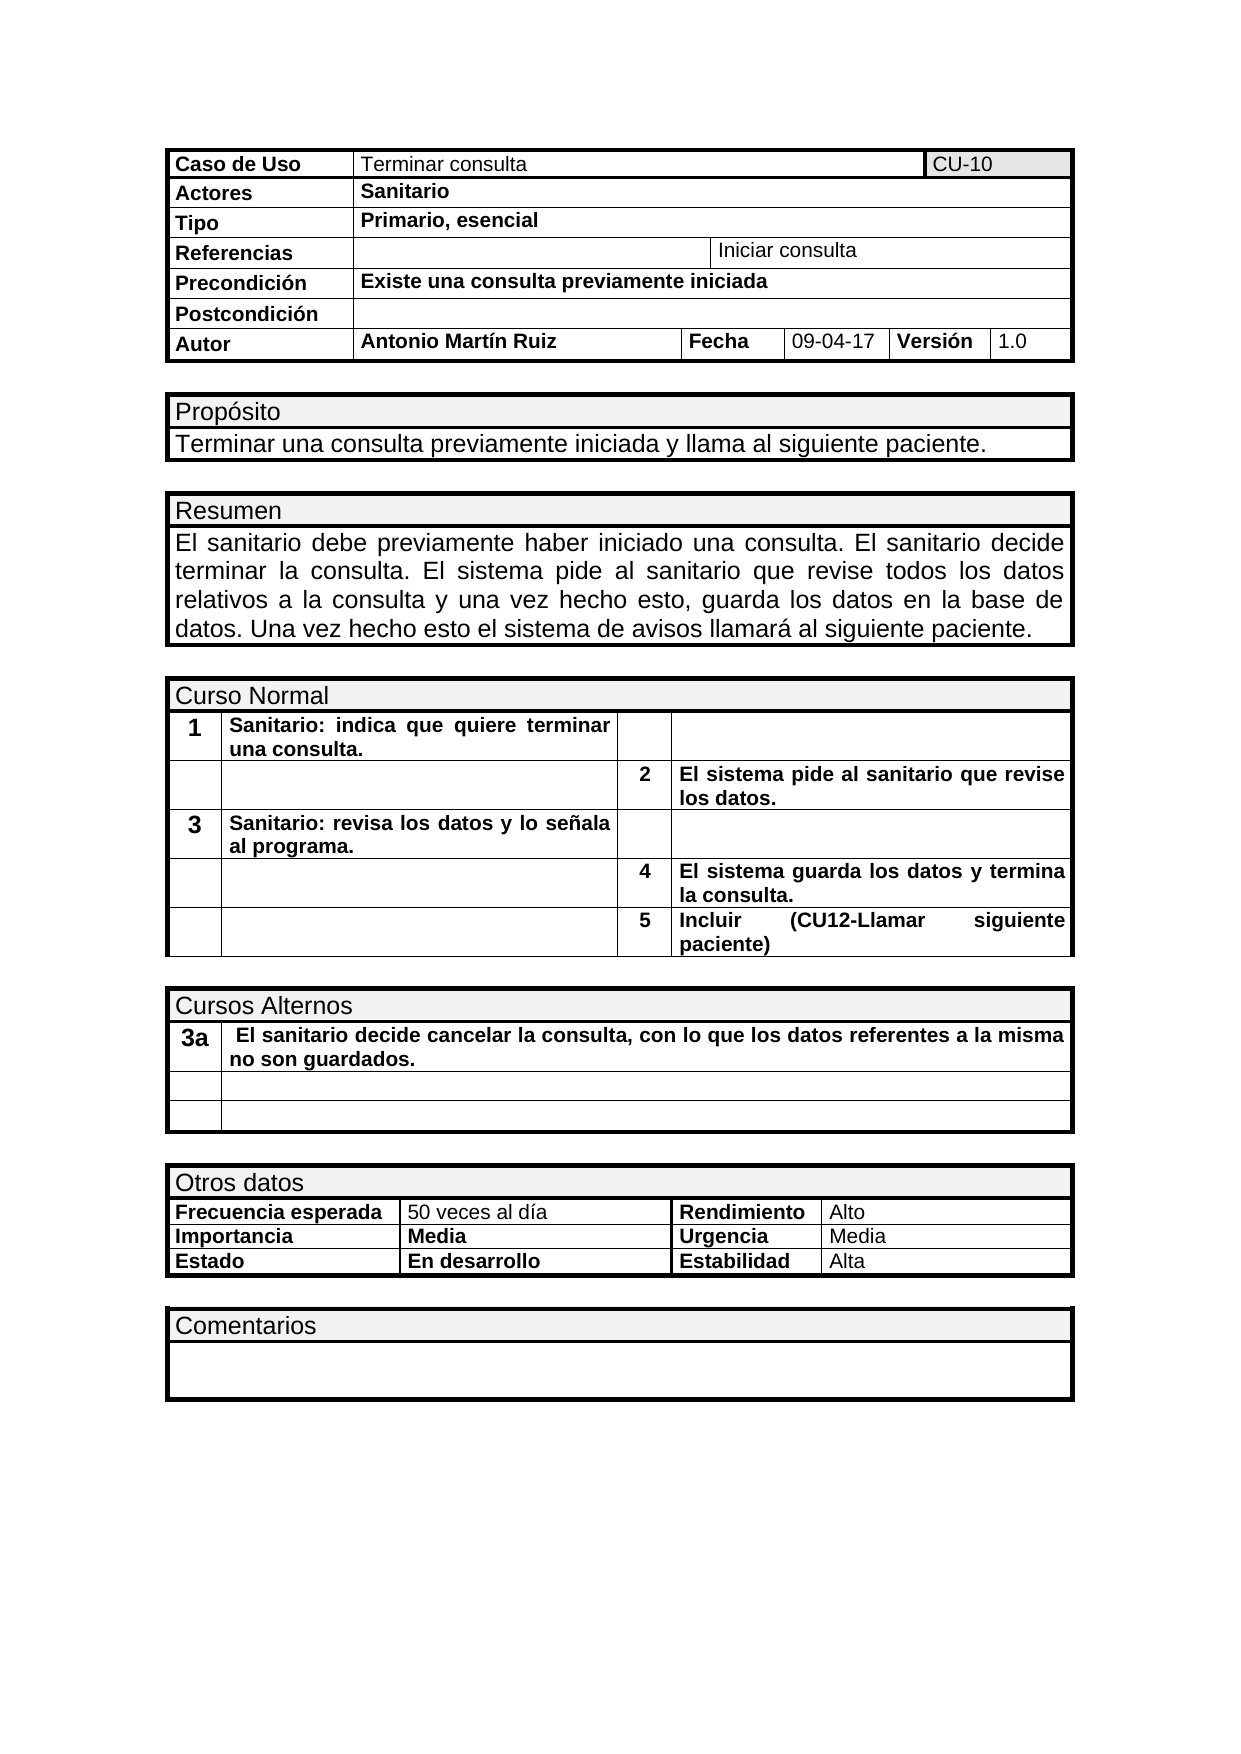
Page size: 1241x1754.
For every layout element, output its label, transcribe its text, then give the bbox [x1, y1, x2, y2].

table_cell Existe una consulta previamente iniciada [354, 269, 1070, 298]
table_cell Sanitario: revisa los datos y lo señala al programa. [222, 810, 617, 858]
table_cell Frecuencia esperada [170, 1200, 399, 1223]
table_cell Versión [890, 329, 990, 359]
table_header Curso Normal [170, 681, 1070, 709]
table_cell Primario, esencial [354, 208, 1070, 237]
table_cell Importancia [170, 1225, 399, 1248]
table_cell 4 [618, 859, 671, 907]
table_cell El sistema pide al sanitario que revise los datos. [672, 761, 1070, 809]
table_cell [222, 1072, 1070, 1100]
table_header Resumen [170, 496, 1070, 524]
table_cell [170, 1343, 1070, 1397]
table_cell [618, 810, 671, 858]
table_header Otros datos [170, 1168, 1070, 1196]
table_header CU-10 [927, 152, 1070, 176]
table_header Caso de Uso [170, 152, 353, 176]
table_cell 1 [170, 713, 221, 760]
table_cell [618, 713, 671, 760]
table_header Terminar consulta [354, 152, 923, 176]
table_cell 5 [618, 908, 671, 956]
table_cell Sanitario: indica que quiere terminar una consulta. [222, 713, 617, 760]
table_header Propósito [170, 397, 1070, 426]
table_cell [170, 859, 221, 907]
table_cell Urgencia [673, 1225, 821, 1248]
table_cell [672, 713, 1070, 760]
table_cell Alta [822, 1249, 1070, 1273]
table_cell Referencias [170, 238, 353, 267]
table_cell [170, 1072, 221, 1100]
table_cell Estado [170, 1249, 399, 1273]
table_cell Media [822, 1225, 1070, 1248]
table_cell 3a [170, 1023, 221, 1071]
table_cell Media [401, 1225, 670, 1248]
table_cell Iniciar consulta [711, 238, 1070, 267]
table_cell [222, 908, 617, 956]
table_cell 09-04-17 [785, 329, 889, 359]
table_cell Alto [822, 1200, 1070, 1223]
table_cell Tipo [170, 208, 353, 237]
table_cell Autor [170, 329, 353, 359]
table_cell 3 [170, 810, 221, 858]
table_cell 2 [618, 761, 671, 809]
table_header Comentarios [170, 1311, 1070, 1340]
table_cell Terminar una consulta previamente iniciada y llama al siguiente paciente. [170, 429, 1070, 457]
table_cell [672, 810, 1070, 858]
table_cell Precondición [170, 269, 353, 298]
table_cell El sanitario decide cancelar la consulta, con lo que los datos referentes a la misma no son guardados. [222, 1023, 1070, 1071]
table_cell Antonio Martín Ruiz [354, 329, 681, 359]
table_cell [170, 761, 221, 809]
table_cell [170, 1101, 221, 1129]
table_cell El sanitario debe previamente haber iniciado una consulta. El sanitario decide terminar la consulta. El sistema pide al sanitario que revise todos los datos relativos a la consulta y una vez hecho esto, guarda los datos en la base de datos. Una vez hecho esto el sistema de avisos llamará al siguiente paciente. [170, 528, 1070, 642]
table_cell [354, 299, 1070, 328]
table_cell El sistema guarda los datos y termina la consulta. [672, 859, 1070, 907]
table_cell En desarrollo [401, 1249, 670, 1273]
table_cell 1.0 [991, 329, 1070, 359]
table_cell [170, 908, 221, 956]
table_cell Incluir (CU12-Llamar siguiente paciente) [672, 908, 1070, 956]
table_cell Fecha [682, 329, 784, 359]
table_cell 50 veces al día [401, 1200, 670, 1223]
table_cell [354, 238, 710, 267]
table_cell [222, 859, 617, 907]
table_cell Estabilidad [673, 1249, 821, 1273]
table_cell [222, 761, 617, 809]
table_cell Postcondición [170, 299, 353, 328]
table_header Cursos Alternos [170, 991, 1070, 1019]
table_cell Sanitario [354, 179, 1070, 207]
table_cell Rendimiento [673, 1200, 821, 1223]
table_cell Actores [170, 179, 353, 207]
table_cell [222, 1101, 1070, 1129]
